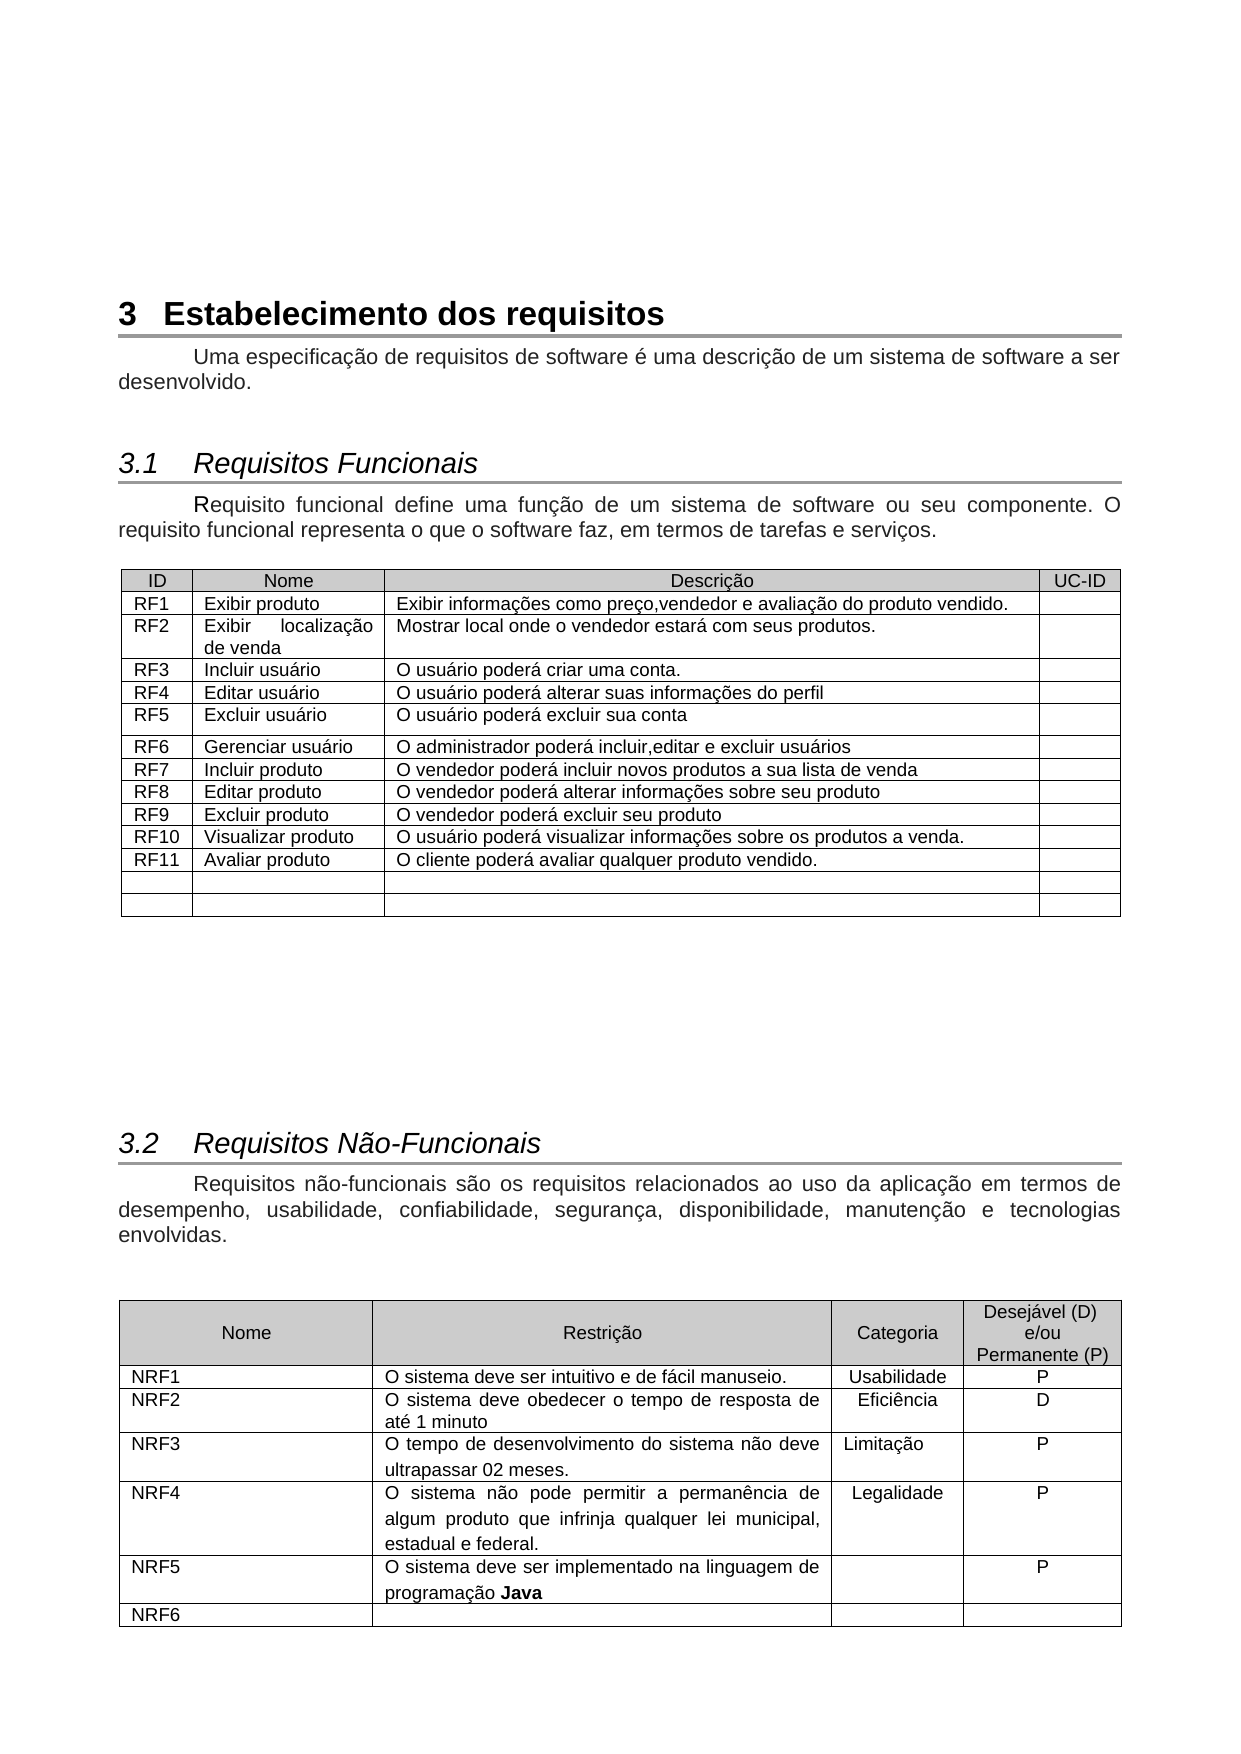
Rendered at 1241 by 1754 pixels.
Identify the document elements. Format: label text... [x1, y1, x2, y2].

table_cell O sistema não pode permitir a permanência de algum produto que infrinja qualquer lei municipal, estadual e federal. [373, 1482, 831, 1555]
table_cell O usuário poderá visualizar informações sobre os produtos a venda. [385, 826, 1039, 848]
table_cell NRF3 [120, 1433, 372, 1481]
table_cell Editar produto [193, 781, 384, 803]
table_cell [122, 872, 192, 893]
table_cell [373, 1604, 831, 1626]
table_cell O usuário poderá excluir sua conta [385, 704, 1039, 735]
table_header Categoria [832, 1301, 963, 1365]
table_cell [1040, 826, 1120, 848]
text Requisito funcional define uma função de um sistema de software ou seu componente. O requisito funcional representa o que o software faz, em termos de tarefas e serviços. [118, 491, 1122, 542]
table_cell O usuário poderá alterar suas informações do perfil [385, 682, 1039, 703]
text Uma especificação de requisitos de software é uma descrição de um sistema de software a ser desenvolvido. [118, 344, 1122, 394]
table_cell RF10 [122, 826, 192, 848]
table_cell P [964, 1556, 1121, 1603]
table_cell NRF6 [120, 1604, 372, 1626]
table_cell O tempo de desenvolvimento do sistema não deve ultrapassar 02 meses. [373, 1433, 831, 1481]
subtitle Estabelecimento dos requisitos [118, 294, 1122, 334]
table_cell Usabilidade [832, 1366, 963, 1388]
table_cell [832, 1604, 963, 1626]
table_cell Exibir informações como preço,vendedor e avaliação do produto vendido. [385, 592, 1039, 614]
subtitle Requisitos Funcionais [118, 446, 1122, 481]
table_cell RF7 [122, 759, 192, 780]
table_header ID [122, 570, 192, 591]
table_cell [1040, 615, 1120, 658]
table_header Desejável (D) e/ou Permanente (P) [964, 1301, 1121, 1365]
table_cell Exibir produto [193, 592, 384, 614]
table_cell Incluir usuário [193, 659, 384, 681]
table_cell Incluir produto [193, 759, 384, 780]
table_cell [1040, 659, 1120, 681]
table_cell [832, 1556, 963, 1603]
table_cell Editar usuário [193, 682, 384, 703]
table_cell RF5 [122, 704, 192, 735]
table_cell [1040, 781, 1120, 803]
table_cell Legalidade [832, 1482, 963, 1555]
table_cell Mostrar local onde o vendedor estará com seus produtos. [385, 615, 1039, 658]
table_cell O vendedor poderá alterar informações sobre seu produto [385, 781, 1039, 803]
table_cell RF6 [122, 736, 192, 757]
table_cell D [964, 1389, 1121, 1432]
table_cell Limitação [832, 1433, 963, 1481]
table_cell Excluir produto [193, 804, 384, 825]
table_cell [1040, 736, 1120, 757]
table_cell P [964, 1482, 1121, 1555]
table_cell O sistema deve obedecer o tempo de resposta de até 1 minuto [373, 1389, 831, 1432]
table_cell RF9 [122, 804, 192, 825]
table_cell [1040, 849, 1120, 871]
table_cell Eficiência [832, 1389, 963, 1432]
table_cell [193, 894, 384, 916]
table_cell Exibir localização de venda [193, 615, 384, 658]
text Requisitos não-funcionais são os requisitos relacionados ao uso da aplicação em termos de desempenho, usabilidade, confiabilidade, segurança, disponibilidade, manutenção e tecnologias envolvidas. [118, 1171, 1122, 1247]
table_cell O sistema deve ser intuitivo e de fácil manuseio. [373, 1366, 831, 1388]
table_cell NRF1 [120, 1366, 372, 1388]
table_cell O vendedor poderá incluir novos produtos a sua lista de venda [385, 759, 1039, 780]
table_cell [964, 1604, 1121, 1626]
table_cell [1040, 682, 1120, 703]
table_cell [193, 872, 384, 893]
subtitle Requisitos Não-Funcionais [118, 1126, 1122, 1162]
table_cell [385, 872, 1039, 893]
table_header UC-ID [1040, 570, 1120, 591]
table_cell O administrador poderá incluir,editar e excluir usuários [385, 736, 1039, 757]
table_header Restrição [373, 1301, 831, 1365]
table_cell Visualizar produto [193, 826, 384, 848]
table_cell RF3 [122, 659, 192, 681]
table_cell Excluir usuário [193, 704, 384, 735]
table_cell [1040, 592, 1120, 614]
table_cell O cliente poderá avaliar qualquer produto vendido. [385, 849, 1039, 871]
table_header Descrição [385, 570, 1039, 591]
table_cell Gerenciar usuário [193, 736, 384, 757]
table_cell RF4 [122, 682, 192, 703]
table_header Nome [120, 1301, 372, 1365]
table_cell P [964, 1433, 1121, 1481]
table_cell RF1 [122, 592, 192, 614]
table_cell RF11 [122, 849, 192, 871]
table_header Nome [193, 570, 384, 591]
table_cell [1040, 872, 1120, 893]
table_cell O usuário poderá criar uma conta. [385, 659, 1039, 681]
table_cell RF8 [122, 781, 192, 803]
table_cell O sistema deve ser implementado na linguagem de programação Java [373, 1556, 831, 1603]
table_cell RF2 [122, 615, 192, 658]
table_cell O vendedor poderá excluir seu produto [385, 804, 1039, 825]
table_cell [1040, 894, 1120, 916]
table_cell NRF4 [120, 1482, 372, 1555]
table_cell NRF2 [120, 1389, 372, 1432]
table_cell [1040, 804, 1120, 825]
table_cell P [964, 1366, 1121, 1388]
table_cell [122, 894, 192, 916]
table_cell Avaliar produto [193, 849, 384, 871]
table_cell NRF5 [120, 1556, 372, 1603]
table_cell [385, 894, 1039, 916]
table_cell [1040, 759, 1120, 780]
table_cell [1040, 704, 1120, 735]
